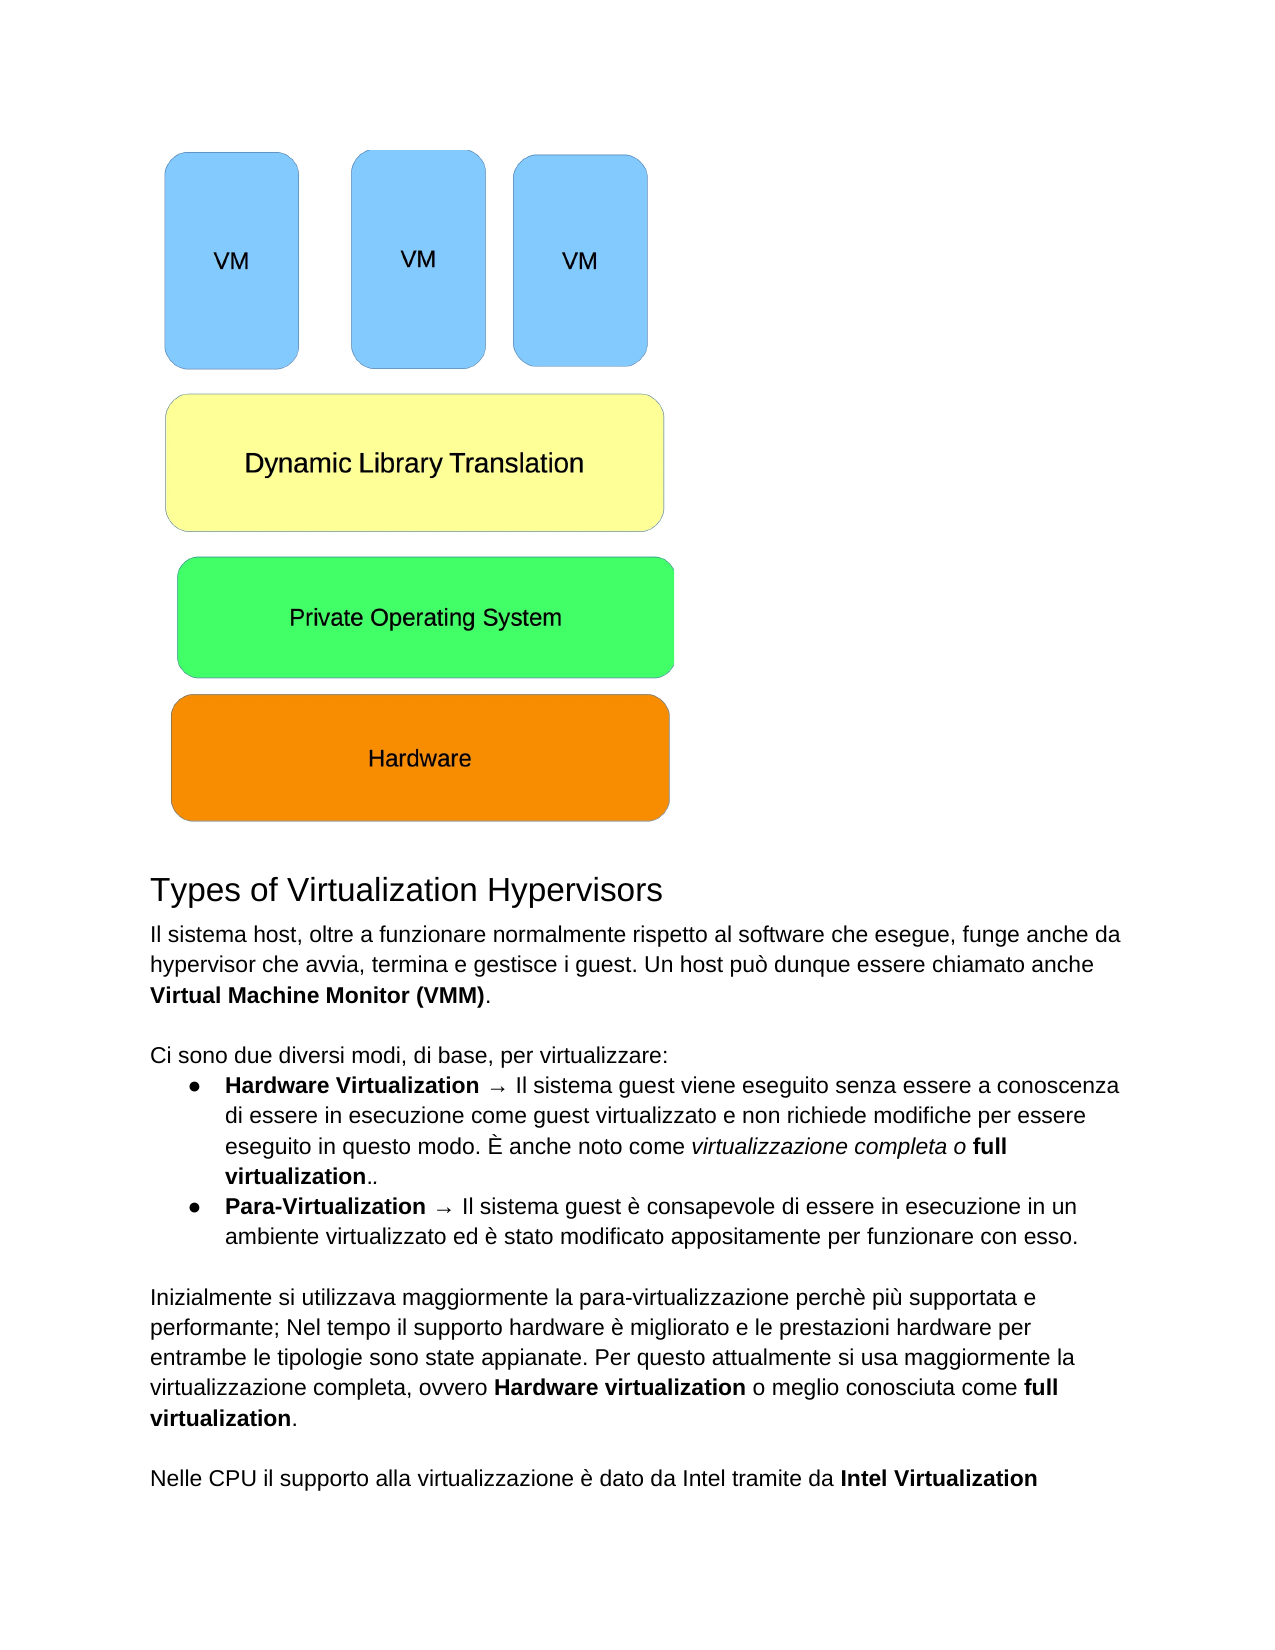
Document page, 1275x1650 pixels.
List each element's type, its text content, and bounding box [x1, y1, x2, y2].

text Il sistema host, oltre a funzionare normalmente rispetto al software che esegue, funge anche da hypervisor che avvia, termina e gestisce i guest. Un host può dunque essere chiamato anche Virtual Machine Monitor (VMM). [150, 921, 1125, 1008]
text Ci sono due diversi modi, di base, per virtualizzare: [150, 1042, 1125, 1068]
list Para-Virtualization → Il sistema guest è consapevole di essere in esecuzione in un ambiente virtualizzato ed è stato modificato appositamente per funzionare con esso. [187, 1193, 1125, 1249]
picture [150, 150, 675, 829]
text Nelle CPU il supporto alla virtualizzazione è dato da Intel tramite da Intel Virtualization [150, 1435, 1125, 1491]
text Inizialmente si utilizzava maggiormente la para-virtualizzazione perchè più supportata e performante; Nel tempo il supporto hardware è migliorato e le prestazioni hardware per entrambe le tipologie sono state appianate. Per questo attualmente si usa maggiormente la virtualizzazione completa, ovvero Hardware virtualization o meglio conosciuta come full virtualization. [150, 1284, 1125, 1431]
subtitle Types of Virtualization Hypervisors [150, 870, 1125, 909]
list Hardware Virtualization → Il sistema guest viene eseguito senza essere a conoscenza di essere in esecuzione come guest virtualizzato e non richiede modifiche per essere eseguito in questo modo. È anche noto come virtualizzazione completa o full virtualization.. [187, 1072, 1125, 1189]
